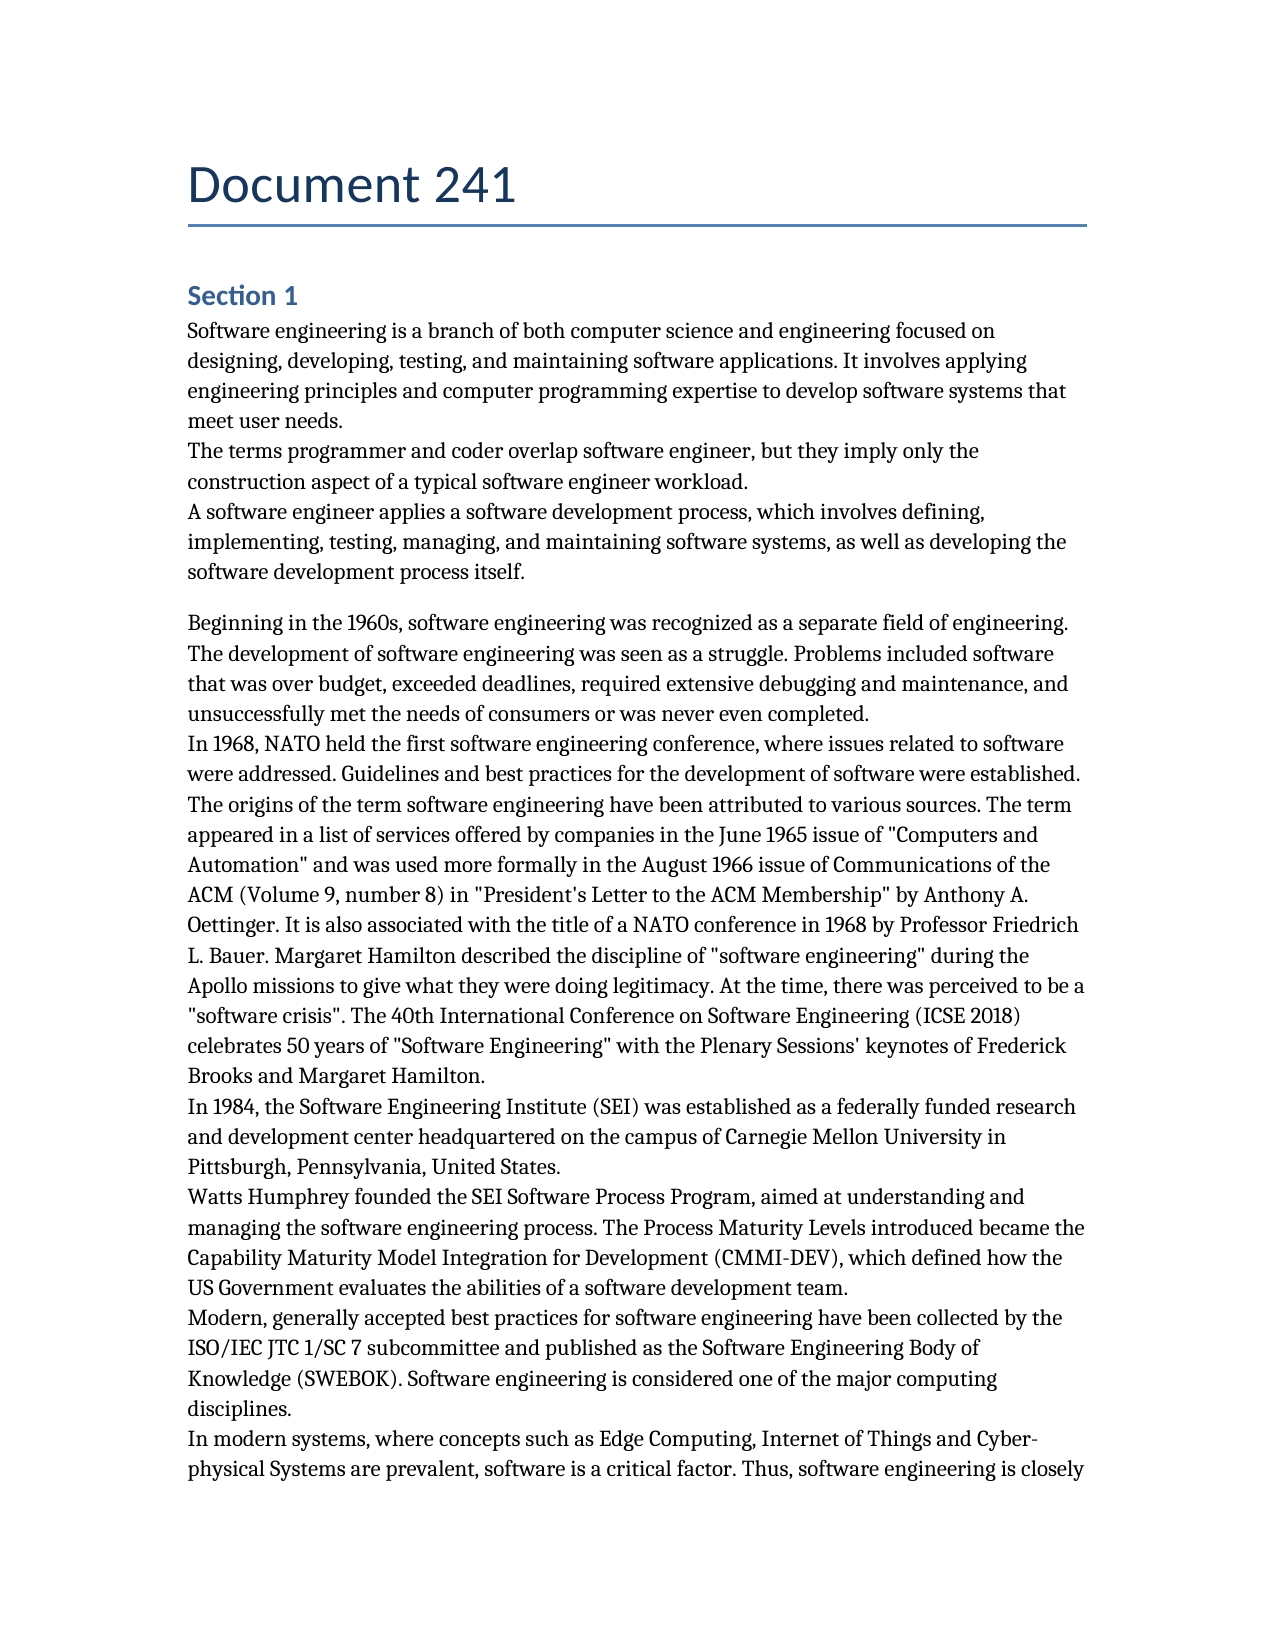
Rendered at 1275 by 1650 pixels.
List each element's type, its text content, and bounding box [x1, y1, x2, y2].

text Software engineering is a branch of both computer science and engineering focused on designing, developing, testing, and maintaining software applications. It involves applying engineering principles and computer programming expertise to develop software systems that meet user needs. The terms programmer and coder overlap software engineer, but they imply only the construction aspect of a typical software engineer workload. A software engineer applies a software development process, which involves defining, implementing, testing, managing, and maintaining software systems, as well as developing the software development process itself. [187, 317, 1087, 586]
text Beginning in the 1960s, software engineering was recognized as a separate field of engineering. The development of software engineering was seen as a struggle. Problems included software that was over budget, exceeded deadlines, required extensive debugging and maintenance, and unsuccessfully met the needs of consumers or was never even completed. In 1968, NATO held the first software engineering conference, where issues related to software were addressed. Guidelines and best practices for the development of software were established. The origins of the term software engineering have been attributed to various sources. The term appeared in a list of services offered by companies in the June 1965 issue of "Computers and Automation" and was used more formally in the August 1966 issue of Communications of the ACM (Volume 9, number 8) in "President's Letter to the ACM Membership" by Anthony A. Oettinger. It is also associated with the title of a NATO conference in 1968 by Professor Friedrich L. Bauer. Margaret Hamilton described the discipline of "software engineering" during the Apollo missions to give what they were doing legitimacy. At the time, there was perceived to be a "software crisis". The 40th International Conference on Software Engineering (ICSE 2018) celebrates 50 years of "Software Engineering" with the Plenary Sessions' keynotes of Frederick Brooks and Margaret Hamilton. In 1984, the Software Engineering Institute (SEI) was established as a federally funded research and development center headquartered on the campus of Carnegie Mellon University in Pittsburgh, Pennsylvania, United States. Watts Humphrey founded the SEI Software Process Program, aimed at understanding and managing the software engineering process. The Process Maturity Levels introduced became the Capability Maturity Model Integration for Development (CMMI-DEV), which defined how the US Government evaluates the abilities of a software development team. Modern, generally accepted best practices for software engineering have been collected by the ISO/IEC JTC 1/SC 7 subcommittee and published as the Software Engineering Body of Knowledge (SWEBOK). Software engineering is considered one of the major computing disciplines. In modern systems, where concepts such as Edge Computing, Internet of Things and Cyber-physical Systems are prevalent, software is a critical factor. Thus, software engineering is closely [187, 610, 1087, 1482]
subtitle Section 1 [187, 277, 1087, 312]
title Document 241 [187, 150, 1087, 227]
